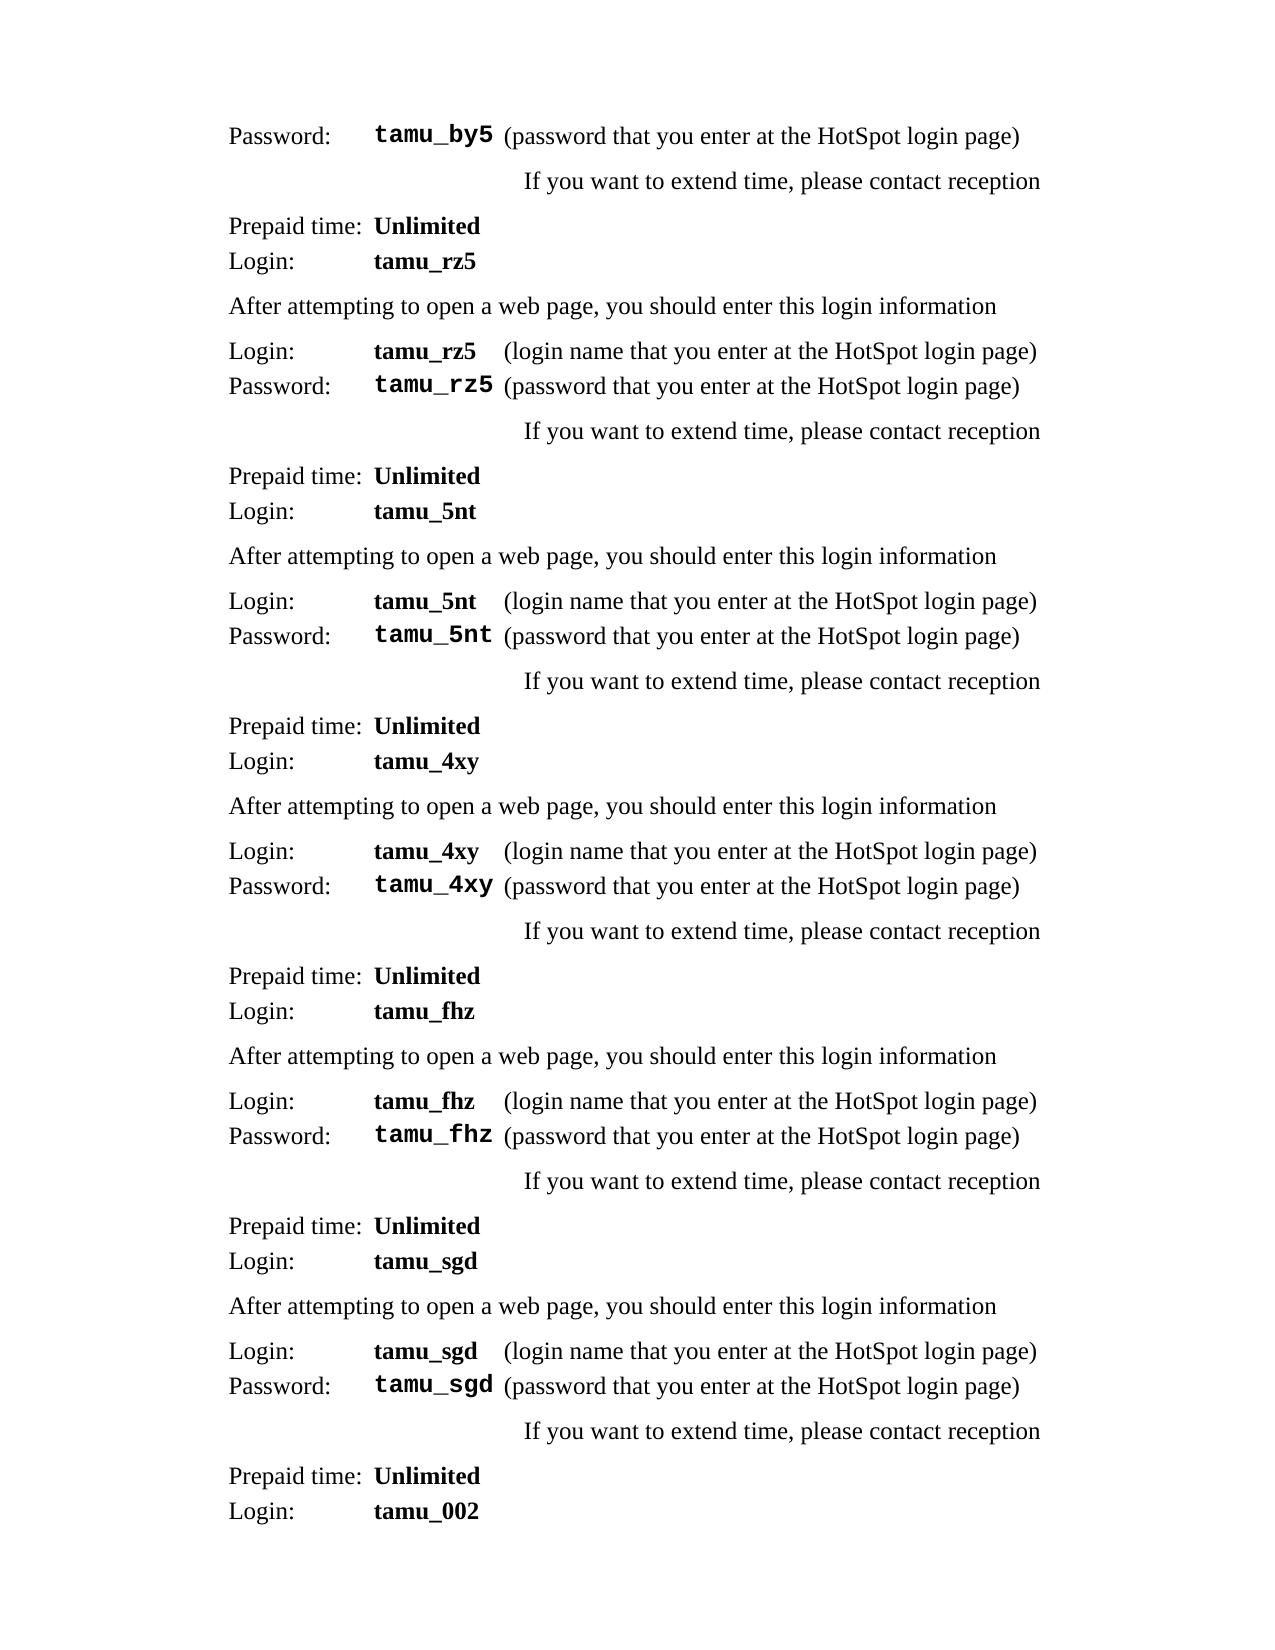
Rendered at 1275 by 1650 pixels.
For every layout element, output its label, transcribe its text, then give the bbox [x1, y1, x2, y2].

table_cell [225, 1403, 1050, 1413]
table_cell After attempting to open a web page, you should enter this login information [225, 1038, 1050, 1073]
table_cell [225, 1323, 1050, 1333]
table_cell Login: [225, 493, 371, 528]
table_cell (password that you enter at the HotSpot login page) [504, 618, 1050, 653]
table_cell tamu_4xy [371, 834, 503, 868]
table_cell tamu_4xy [371, 743, 503, 778]
table_cell tamu_sgd [371, 1334, 503, 1368]
table_cell After attempting to open a web page, you should enter this login information [225, 788, 1050, 823]
table_cell [225, 1073, 1050, 1083]
table_cell [225, 528, 1050, 538]
table_cell Unlimited [371, 709, 503, 743]
table_cell [504, 743, 1050, 778]
table_cell (login name that you enter at the HotSpot login page) [504, 1084, 1050, 1118]
table_cell If you want to extend time, please contact reception [225, 663, 1050, 698]
table_cell tamu_002 [371, 1493, 503, 1528]
table_cell (login name that you enter at the HotSpot login page) [504, 334, 1050, 368]
table_cell (login name that you enter at the HotSpot login page) [504, 834, 1050, 868]
table_cell Password: [225, 618, 371, 653]
table_cell If you want to extend time, please contact reception [225, 1413, 1050, 1448]
table_cell If you want to extend time, please contact reception [225, 913, 1050, 948]
table_cell tamu_fhz [371, 993, 503, 1028]
table_cell Password: [225, 1368, 371, 1403]
table_cell [225, 1278, 1050, 1288]
table_cell (password that you enter at the HotSpot login page) [504, 1118, 1050, 1153]
table_cell tamu_5nt [371, 584, 503, 618]
table_cell Prepaid time: [225, 1209, 371, 1243]
table_cell [225, 323, 1050, 333]
table_cell Password: [225, 118, 371, 153]
table_header [225, 448, 1050, 458]
table_cell [225, 903, 1050, 913]
table_cell [225, 403, 1050, 413]
table_cell Login: [225, 743, 371, 778]
table_cell [225, 278, 1050, 288]
table_cell tamu_fhz [371, 1084, 503, 1118]
table_cell Prepaid time: [225, 709, 371, 743]
table_cell tamu_sgd [371, 1243, 503, 1278]
table_cell [504, 1209, 1050, 1243]
table_cell Prepaid time: [225, 959, 371, 993]
table_cell [504, 709, 1050, 743]
table_header [225, 198, 1050, 208]
table_cell tamu_rz5 [371, 334, 503, 368]
table_cell tamu_rz5 [371, 368, 503, 403]
table_header [225, 1198, 1050, 1208]
table_header [225, 1448, 1050, 1458]
table_cell After attempting to open a web page, you should enter this login information [225, 288, 1050, 323]
table_cell (password that you enter at the HotSpot login page) [504, 868, 1050, 903]
table_cell Unlimited [371, 1209, 503, 1243]
table_cell [504, 243, 1050, 278]
table_header [225, 948, 1050, 958]
table_cell If you want to extend time, please contact reception [225, 163, 1050, 198]
table_cell Login: [225, 993, 371, 1028]
table_cell If you want to extend time, please contact reception [225, 1163, 1050, 1198]
table_cell tamu_5nt [371, 493, 503, 528]
table_cell Login: [225, 1493, 371, 1528]
table_cell tamu_5nt [371, 618, 503, 653]
table_cell [225, 1028, 1050, 1038]
table_cell [225, 153, 1050, 163]
table_cell [225, 823, 1050, 833]
table_cell tamu_4xy [371, 868, 503, 903]
table_cell (login name that you enter at the HotSpot login page) [504, 584, 1050, 618]
table_cell [504, 459, 1050, 493]
table_cell Unlimited [371, 459, 503, 493]
table_cell [504, 493, 1050, 528]
table_cell tamu_sgd [371, 1368, 503, 1403]
table_cell Unlimited [371, 1459, 503, 1493]
table_cell tamu_by5 [371, 118, 503, 153]
table_cell (password that you enter at the HotSpot login page) [504, 118, 1050, 153]
table_cell Password: [225, 868, 371, 903]
table_cell [225, 1153, 1050, 1163]
table_cell (password that you enter at the HotSpot login page) [504, 1368, 1050, 1403]
table_cell Password: [225, 1118, 371, 1153]
table_cell After attempting to open a web page, you should enter this login information [225, 1288, 1050, 1323]
table_cell (password that you enter at the HotSpot login page) [504, 368, 1050, 403]
table_cell After attempting to open a web page, you should enter this login information [225, 538, 1050, 573]
table_cell Login: [225, 584, 371, 618]
table_cell tamu_fhz [371, 1118, 503, 1153]
table_cell Prepaid time: [225, 459, 371, 493]
table_cell Login: [225, 334, 371, 368]
table_cell Password: [225, 368, 371, 403]
table_cell Prepaid time: [225, 1459, 371, 1493]
table_cell [504, 1493, 1050, 1528]
table_cell Login: [225, 834, 371, 868]
table_cell tamu_rz5 [371, 243, 503, 278]
table_header [225, 698, 1050, 708]
table_cell [225, 573, 1050, 583]
table_cell [225, 653, 1050, 663]
table_cell Unlimited [371, 959, 503, 993]
table_cell Login: [225, 1243, 371, 1278]
table_cell Login: [225, 1334, 371, 1368]
table_cell [504, 959, 1050, 993]
table_cell [504, 1459, 1050, 1493]
table_cell (login name that you enter at the HotSpot login page) [504, 1334, 1050, 1368]
table_cell [504, 209, 1050, 243]
table_cell Unlimited [371, 209, 503, 243]
table_cell [504, 993, 1050, 1028]
table_cell Login: [225, 243, 371, 278]
table_cell [225, 778, 1050, 788]
table_cell [504, 1243, 1050, 1278]
table_cell Prepaid time: [225, 209, 371, 243]
table_cell Login: [225, 1084, 371, 1118]
table_cell If you want to extend time, please contact reception [225, 413, 1050, 448]
